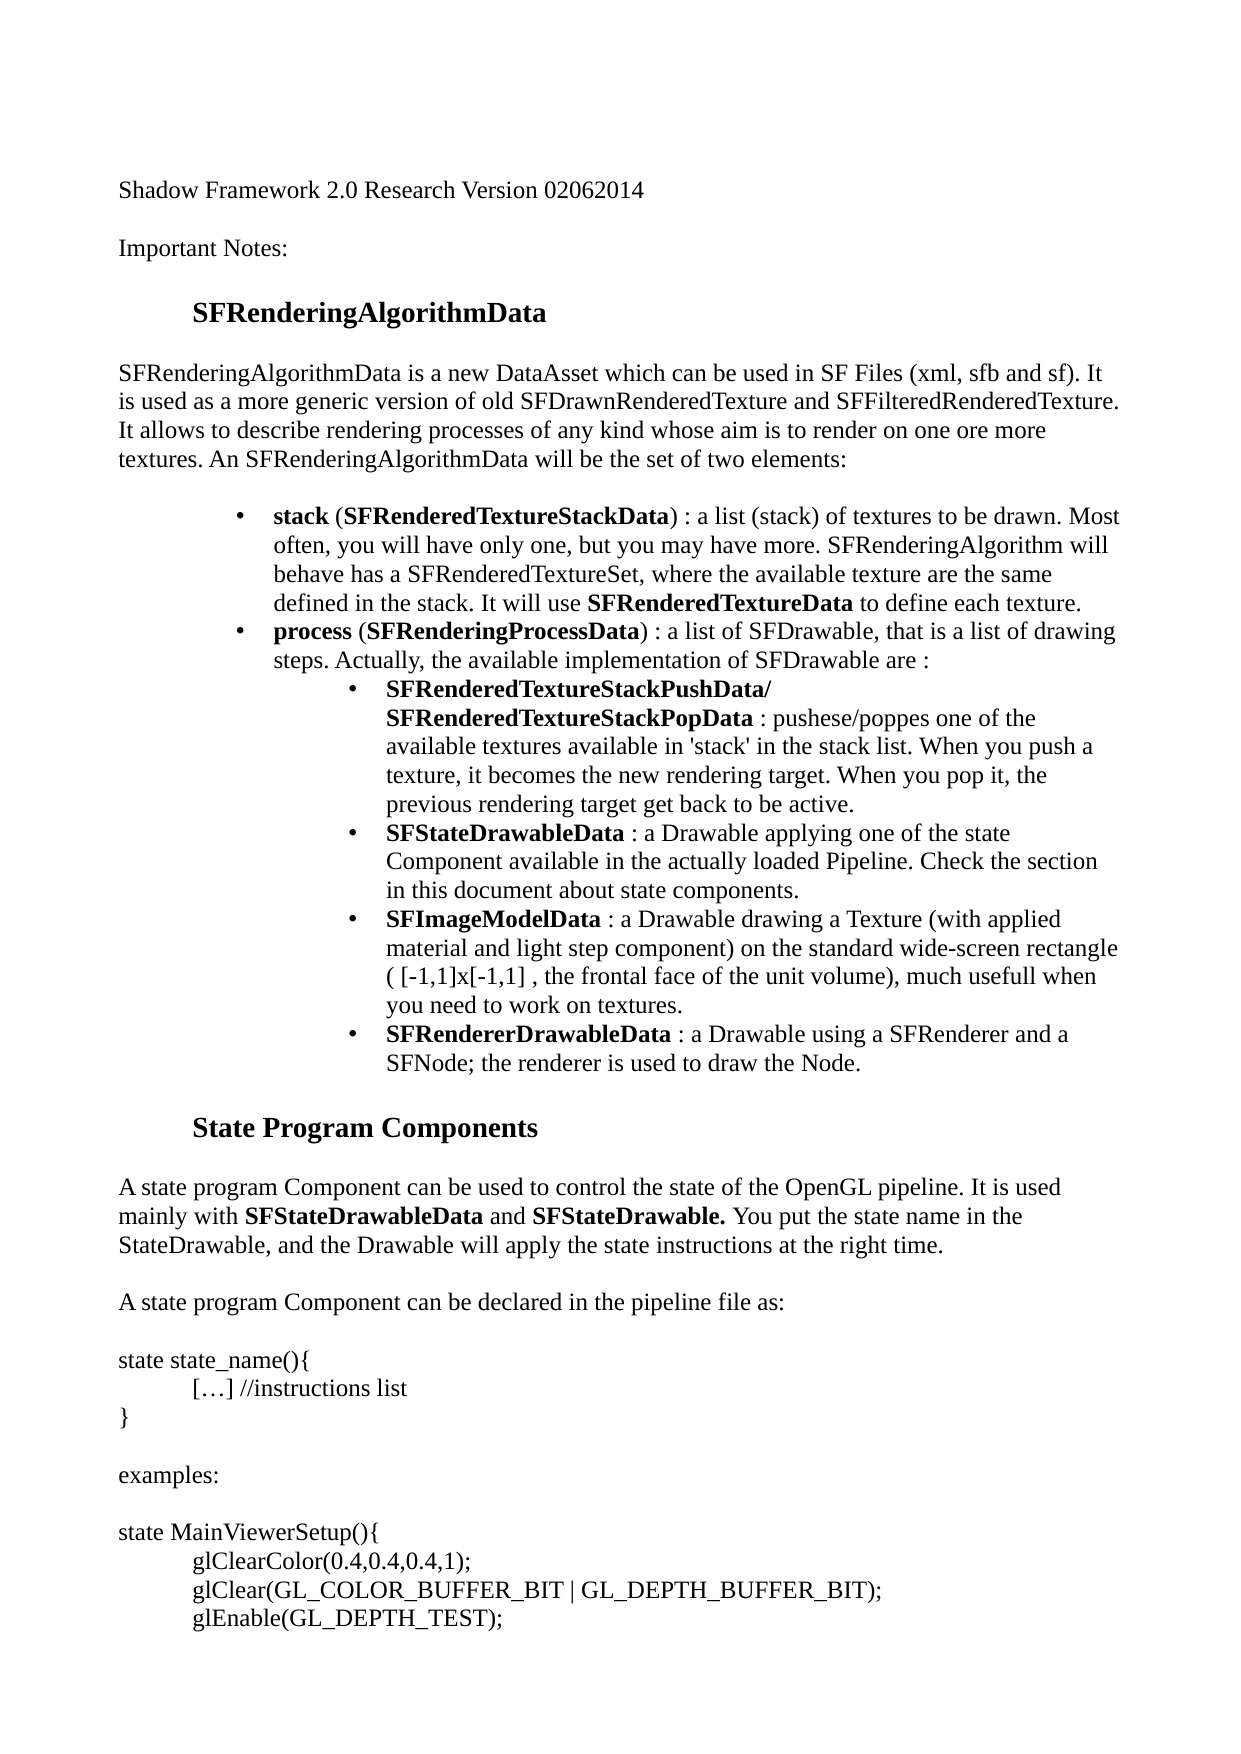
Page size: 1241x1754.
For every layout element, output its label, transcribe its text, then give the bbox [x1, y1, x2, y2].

list process (SFRenderingProcessData) : a list of SFDrawable, that is a list of drawing steps. Actually, the available implementation of SFDrawable are : [236, 616, 1122, 674]
text A state program Component can be used to control the state of the OpenGL pipeline. It is used mainly with SFStateDrawableData and SFStateDrawable. You put the state name in the StateDrawable, and the Drawable will apply the state instructions at the right time. [118, 1172, 1122, 1258]
text state MainViewerSetup(){ [118, 1517, 1122, 1546]
text state state_name(){ [118, 1345, 1122, 1373]
text SFRenderingAlgorithmData is a new DataAsset which can be used in SF Files (xml, sfb and sf). It is used as a more generic version of old SFDrawnRenderedTexture and SFFilteredRenderedTexture. It allows to describe rendering processes of any kind whose aim is to render on one ore more textures. An SFRenderingAlgorithmData will be the set of two elements: [118, 358, 1122, 473]
list SFRenderedTextureStackPushData/SFRenderedTextureStackPopData : pushese/poppes one of the available textures available in 'stack' in the stack list. When you push a texture, it becomes the new rendering target. When you pop it, the previous rendering target get back to be active. [348, 674, 1122, 818]
list SFImageModelData : a Drawable drawing a Texture (with applied material and light step component) on the standard wide-screen rectangle ( [-1,1]x[-1,1] , the frontal face of the unit volume), much usefull when you need to work on textures. [348, 904, 1122, 1019]
text Important Notes: [118, 233, 1122, 262]
text glEnable(GL_DEPTH_TEST); [118, 1603, 1122, 1632]
text State Program Components [118, 1110, 1122, 1143]
list SFRendererDrawableData : a Drawable using a SFRenderer and a SFNode; the renderer is used to draw the Node. [348, 1019, 1122, 1076]
text Shadow Framework 2.0 Research Version 02062014 [118, 176, 1122, 204]
text SFRenderingAlgorithmData [118, 295, 1122, 329]
text } [118, 1402, 1122, 1431]
list stack (SFRenderedTextureStackData) : a list (stack) of textures to be drawn. Most often, you will have only one, but you may have more. SFRenderingAlgorithm will behave has a SFRenderedTextureSet, where the available texture are the same defined in the stack. It will use SFRenderedTextureData to define each texture. [236, 501, 1122, 616]
text glClearColor(0.4,0.4,0.4,1); [118, 1546, 1122, 1575]
text A state program Component can be declared in the pipeline file as: [118, 1287, 1122, 1316]
text glClear(GL_COLOR_BUFFER_BIT | GL_DEPTH_BUFFER_BIT); [118, 1575, 1122, 1603]
text […] //instructions list [118, 1373, 1122, 1402]
list SFStateDrawableData : a Drawable applying one of the state Component available in the actually loaded Pipeline. Check the section in this document about state components. [348, 818, 1122, 904]
text examples: [118, 1460, 1122, 1488]
